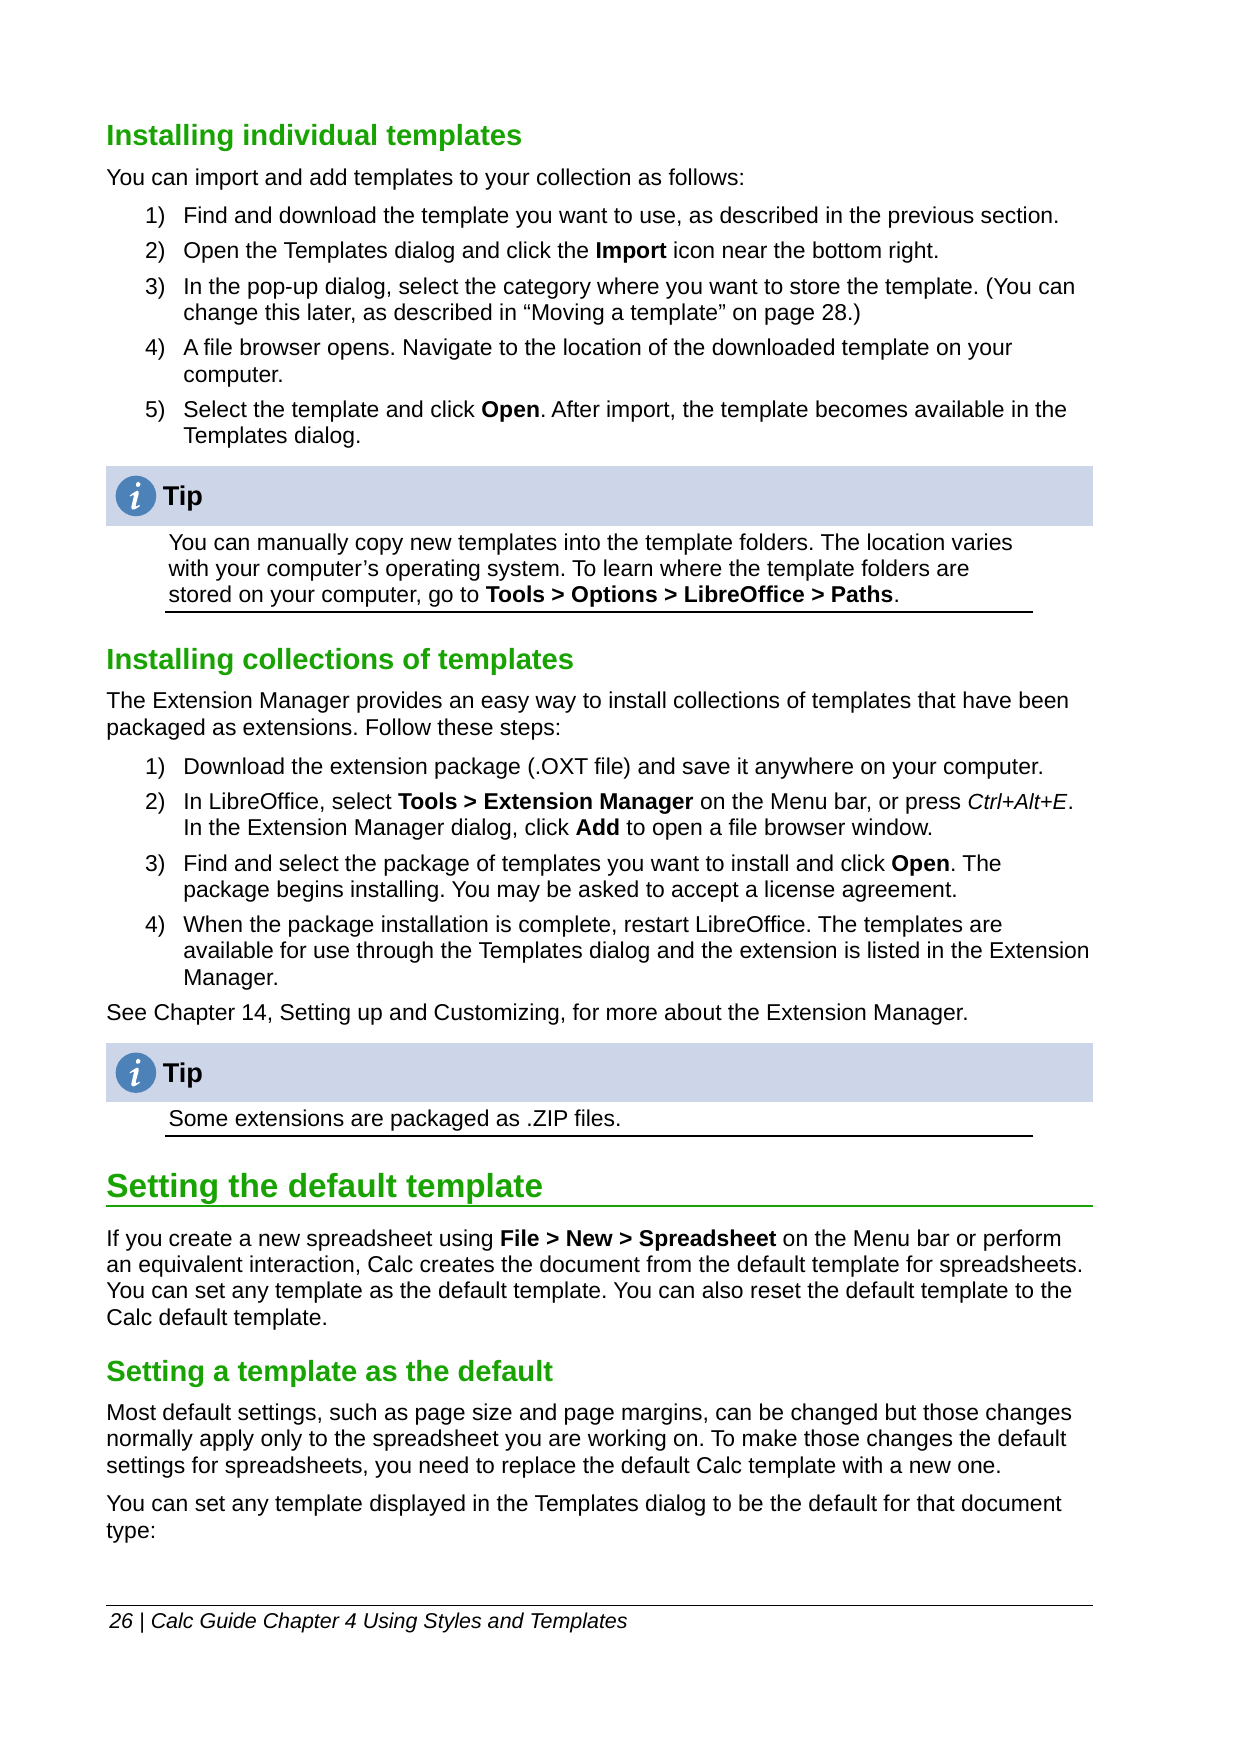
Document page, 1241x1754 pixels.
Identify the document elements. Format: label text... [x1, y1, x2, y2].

text Most default settings, such as page size and page margins, can be changed but those changes normally apply only to the spreadsheet you are working on. To make those changes the default settings for spreadsheets, you need to replace the default Calc template with a new one. [106, 1399, 1093, 1478]
text You can set any template displayed in the Templates dialog to be the default for that document type: [106, 1490, 1093, 1543]
list A file browser opens. Navigate to the location of the downloaded template on your computer. [165, 334, 1093, 387]
list In LibreOffice, select Tools > Extension Manager on the Menu bar, or press Ctrl+Alt+E. In the Extension Manager dialog, click Add to open a file browser window. [165, 788, 1093, 841]
text You can manually copy new templates into the template folders. The location varies with your computer’s operating system. To learn where the template folders are stored on your computer, go to Tools > Options > LibreOffice > Paths. [165, 526, 1033, 611]
text If you create a new spreadsheet using File > New > Spreadsheet on the Menu bar or perform an equivalent interaction, Calc creates the document from the default template for spreadsheets. You can set any template as the default template. You can also reset the default template to the Calc default template. [106, 1224, 1093, 1330]
list When the package installation is complete, restart LibreOffice. The templates are available for use through the Templates dialog and the extension is listed in the Extension Manager. [165, 911, 1093, 990]
text The Extension Manager provides an easy way to install collections of templates that have been packaged as extensions. Follow these steps: [106, 687, 1093, 740]
subtitle Installing collections of templates [106, 642, 1093, 676]
list Open the Templates dialog and click the Import icon near the bottom right. [165, 237, 1093, 264]
list Find and download the template you want to use, as described in the previous section. [165, 202, 1093, 229]
subtitle Setting a template as the default [106, 1353, 1093, 1387]
list You can import and add templates to your collection as follows: [106, 163, 1093, 190]
subtitle Setting the default template [106, 1166, 1093, 1205]
list In the pop-up dialog, select the category where you want to store the template. (You can change this later, as described in “Moving a template” on page 28.) [165, 273, 1093, 325]
text See Chapter 14, Setting up and Customizing, for more about the Extension Manager. [106, 999, 1093, 1025]
subtitle Tip [106, 466, 1093, 526]
list Select the template and click Open. After import, the template becomes available in the Templates dialog. [165, 396, 1093, 448]
list Find and select the package of templates you want to install and click Open. The package begins installing. You may be asked to accept a license agreement. [165, 849, 1093, 902]
text Some extensions are packaged as .ZIP files. [165, 1102, 1033, 1135]
subtitle Tip [106, 1043, 1093, 1102]
subtitle Installing individual templates [106, 118, 1093, 152]
list Download the extension package (.OXT file) and save it anywhere on your computer. [165, 753, 1093, 779]
